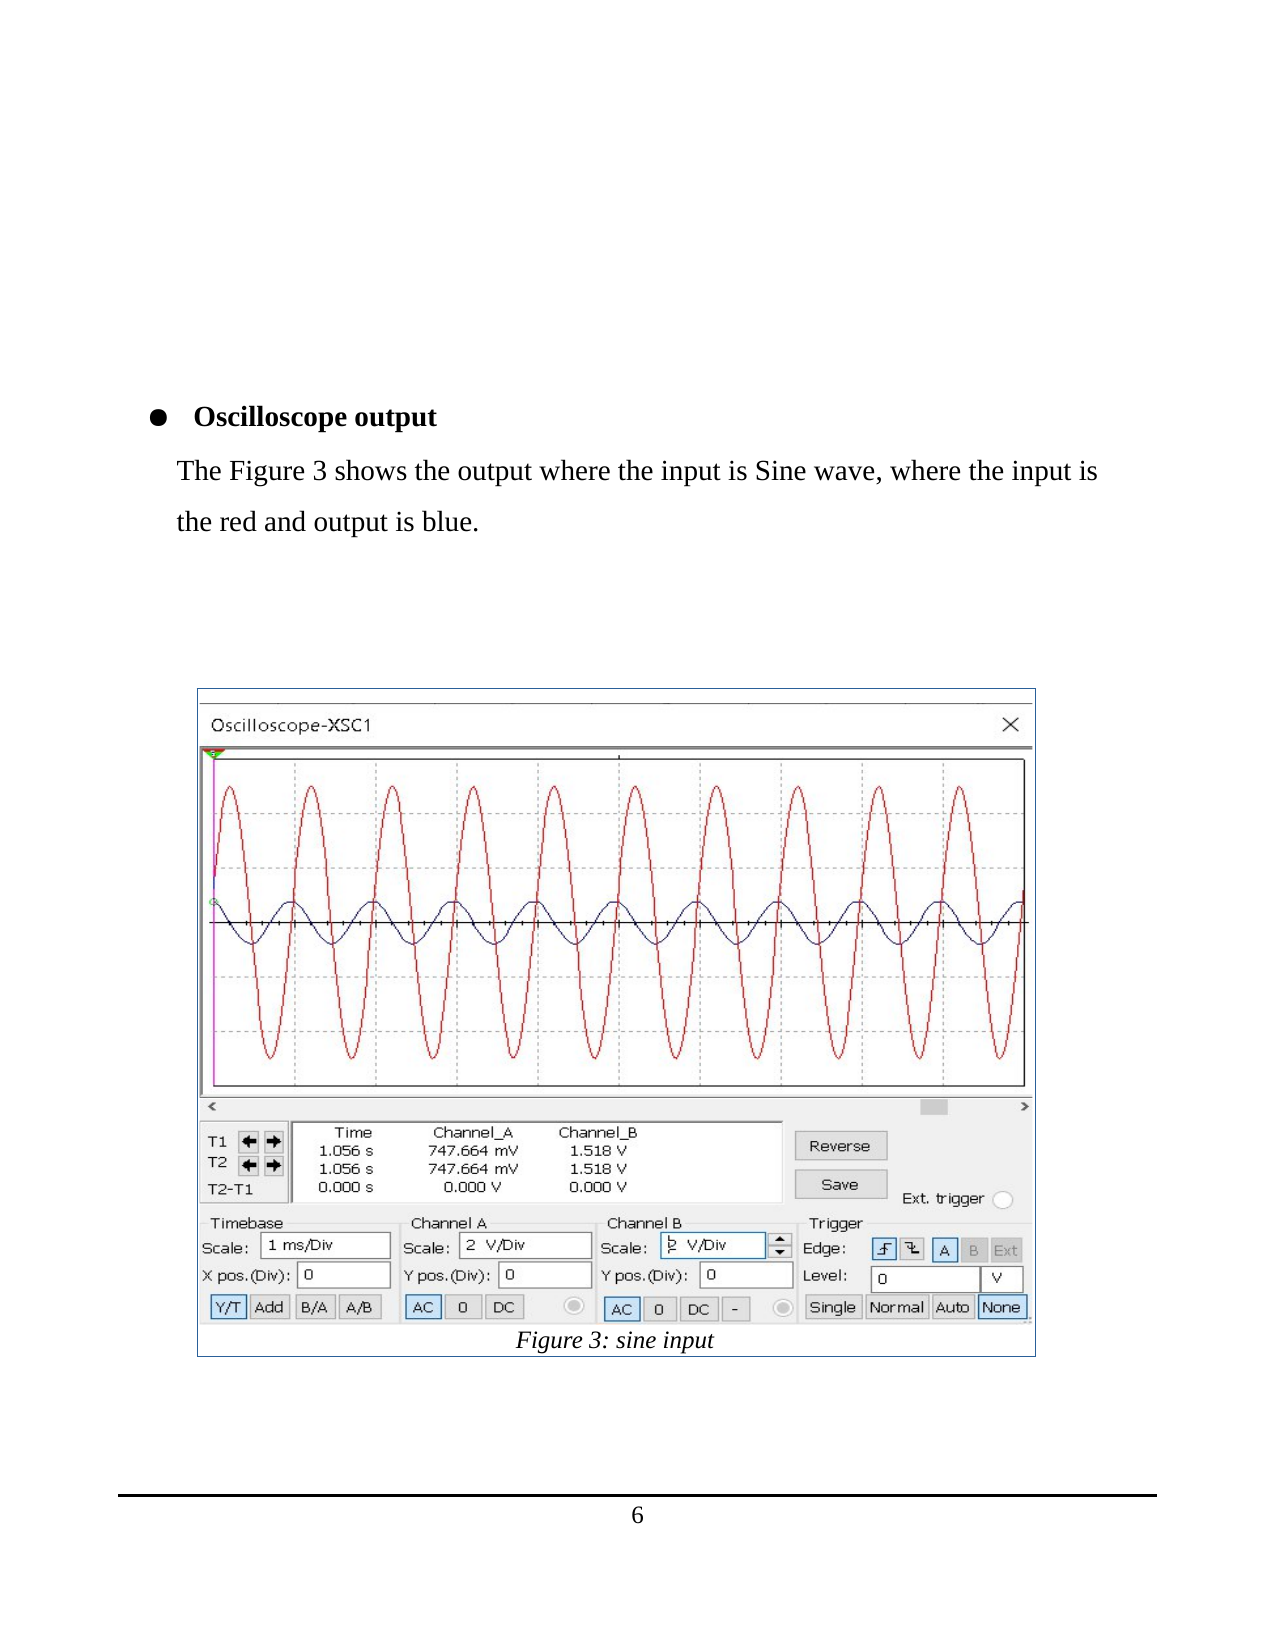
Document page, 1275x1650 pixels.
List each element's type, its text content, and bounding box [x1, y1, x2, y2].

text The Figure 3 shows the output where the input is Sine wave, where the input is the red and output is blue. [103, 449, 1157, 538]
list Oscilloscope output [118, 399, 1157, 432]
picture [199, 703, 1033, 1325]
text Figure 3: sine input [199, 1325, 1032, 1354]
